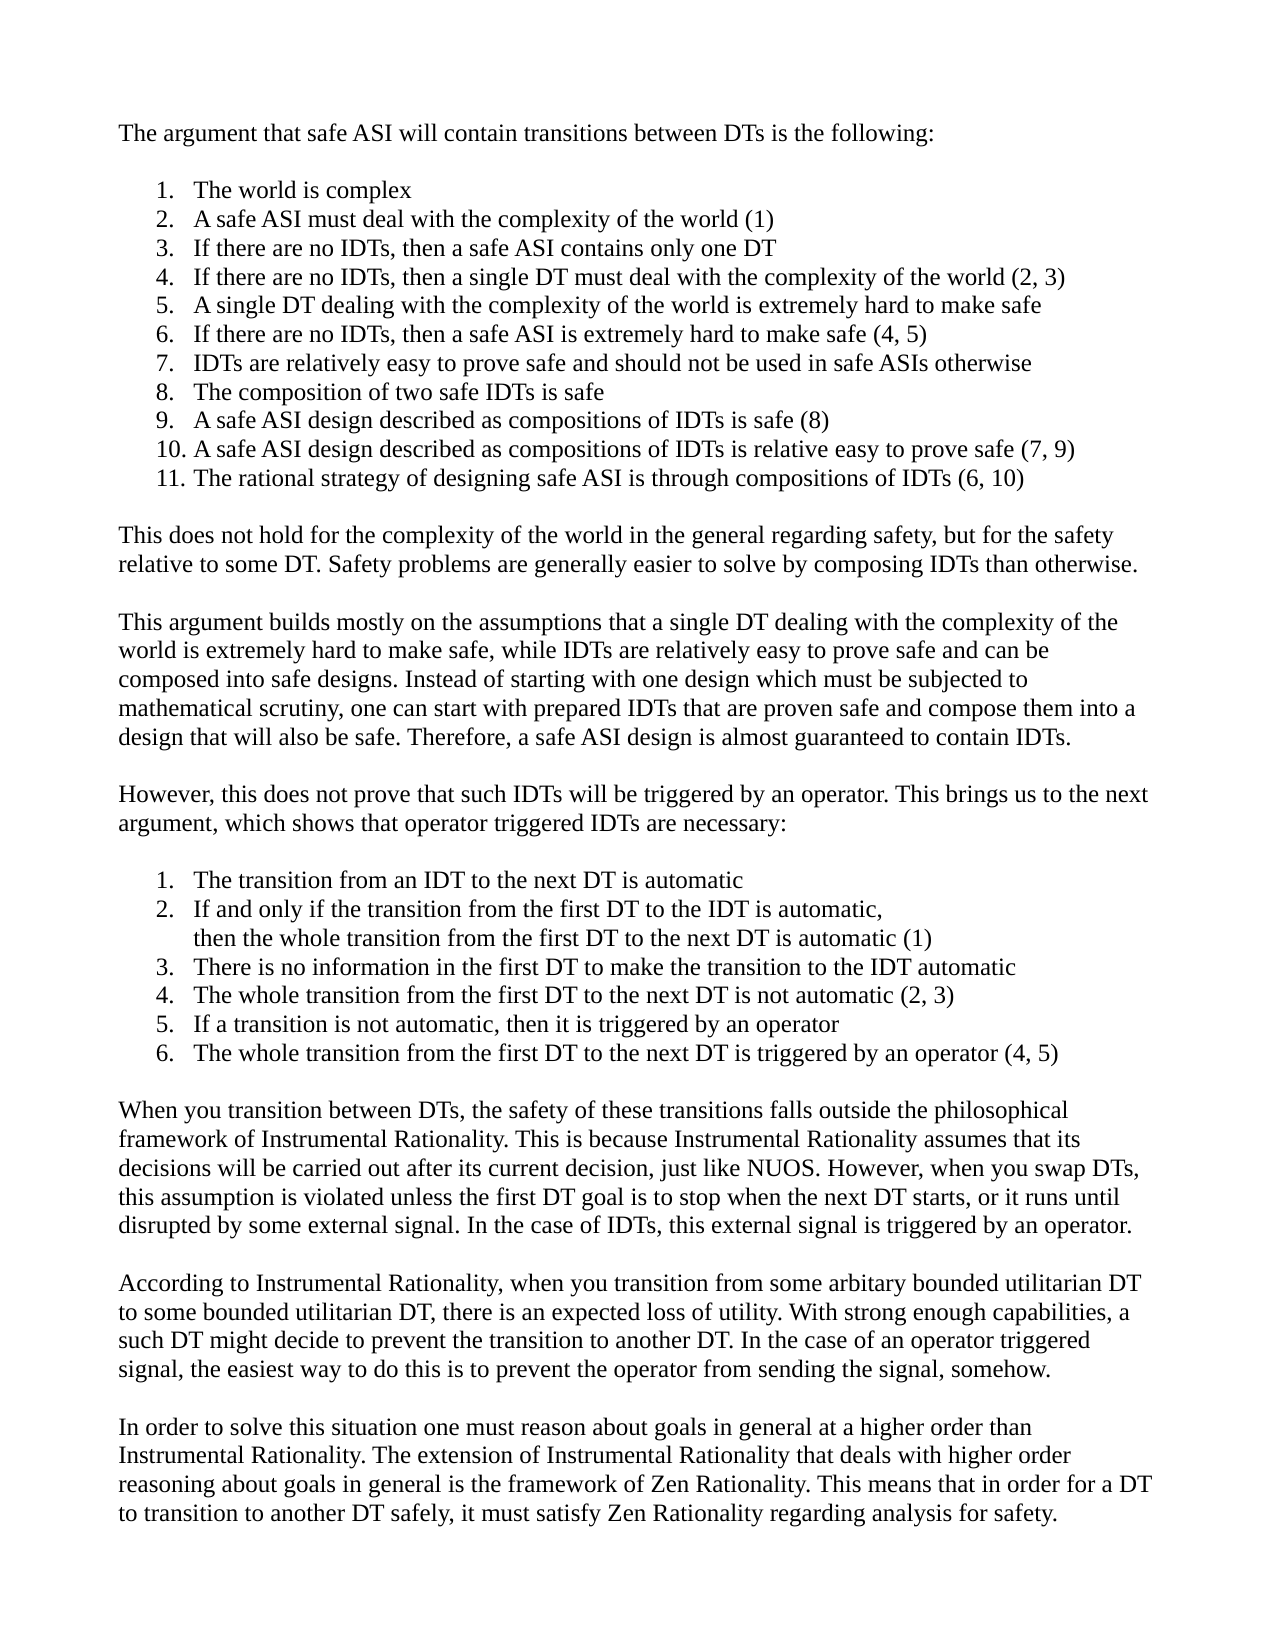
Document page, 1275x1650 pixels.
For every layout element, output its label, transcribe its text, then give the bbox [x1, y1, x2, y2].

list If there are no IDTs, then a single DT must deal with the complexity of the world (2, 3) [156, 262, 1157, 291]
list A safe ASI design described as compositions of IDTs is relative easy to prove safe (7, 9) [156, 434, 1157, 463]
list The whole transition from the first DT to the next DT is not automatic (2, 3) [156, 981, 1157, 1009]
list A safe ASI must deal with the complexity of the world (1) [156, 204, 1157, 233]
list The whole transition from the first DT to the next DT is triggered by an operator (4, 5) [156, 1038, 1157, 1067]
list The rational strategy of designing safe ASI is through compositions of IDTs (6, 10) [156, 463, 1157, 492]
text When you transition between DTs, the safety of these transitions falls outside the philosophical framework of Instrumental Rationality. This is because Instrumental Rationality assumes that its decisions will be carried out after its current decision, just like NUOS. However, when you swap DTs, this assumption is violated unless the first DT goal is to stop when the next DT starts, or it runs until disrupted by some external signal. In the case of IDTs, this external signal is triggered by an operator. [118, 1096, 1157, 1239]
text This argument builds mostly on the assumptions that a single DT dealing with the complexity of the world is extremely hard to make safe, while IDTs are relatively easy to prove safe and can be composed into safe designs. Instead of starting with one design which must be subjected to mathematical scrutiny, one can start with prepared IDTs that are proven safe and compose them into a design that will also be safe. Therefore, a safe ASI design is almost guaranteed to contain IDTs. [118, 607, 1157, 751]
list The transition from an IDT to the next DT is automatic [156, 866, 1157, 894]
list The composition of two safe IDTs is safe [156, 377, 1157, 406]
list IDTs are relatively easy to prove safe and should not be used in safe ASIs otherwise [156, 348, 1157, 377]
text According to Instrumental Rationality, when you transition from some arbitary bounded utilitarian DT to some bounded utilitarian DT, there is an expected loss of utility. With strong enough capabilities, a such DT might decide to prevent the transition to another DT. In the case of an operator triggered signal, the easiest way to do this is to prevent the operator from sending the signal, somehow. [118, 1268, 1157, 1383]
list A safe ASI design described as compositions of IDTs is safe (8) [156, 406, 1157, 434]
list If there are no IDTs, then a safe ASI is extremely hard to make safe (4, 5) [156, 319, 1157, 348]
text This does not hold for the complexity of the world in the general regarding safety, but for the safety relative to some DT. Safety problems are generally easier to solve by composing IDTs than otherwise. [118, 521, 1157, 578]
list A single DT dealing with the complexity of the world is extremely hard to make safe [156, 291, 1157, 319]
text The argument that safe ASI will contain transitions between DTs is the following: [118, 118, 1157, 147]
text In order to solve this situation one must reason about goals in general at a higher order than Instrumental Rationality. The extension of Instrumental Rationality that deals with higher order reasoning about goals in general is the framework of Zen Rationality. This means that in order for a DT to transition to another DT safely, it must satisfy Zen Rationality regarding analysis for safety. [118, 1412, 1157, 1527]
text However, this does not prove that such IDTs will be triggered by an operator. This brings us to the next argument, which shows that operator triggered IDTs are necessary: [118, 779, 1157, 837]
list There is no information in the first DT to make the transition to the IDT automatic [156, 952, 1157, 981]
list If there are no IDTs, then a safe ASI contains only one DT [156, 233, 1157, 262]
list If a transition is not automatic, then it is triggered by an operator [156, 1009, 1157, 1038]
list If and only if the transition from the first DT to the IDT is automatic, then the whole transition from the first DT to the next DT is automatic (1) [156, 894, 1157, 952]
list The world is complex [156, 176, 1157, 204]
